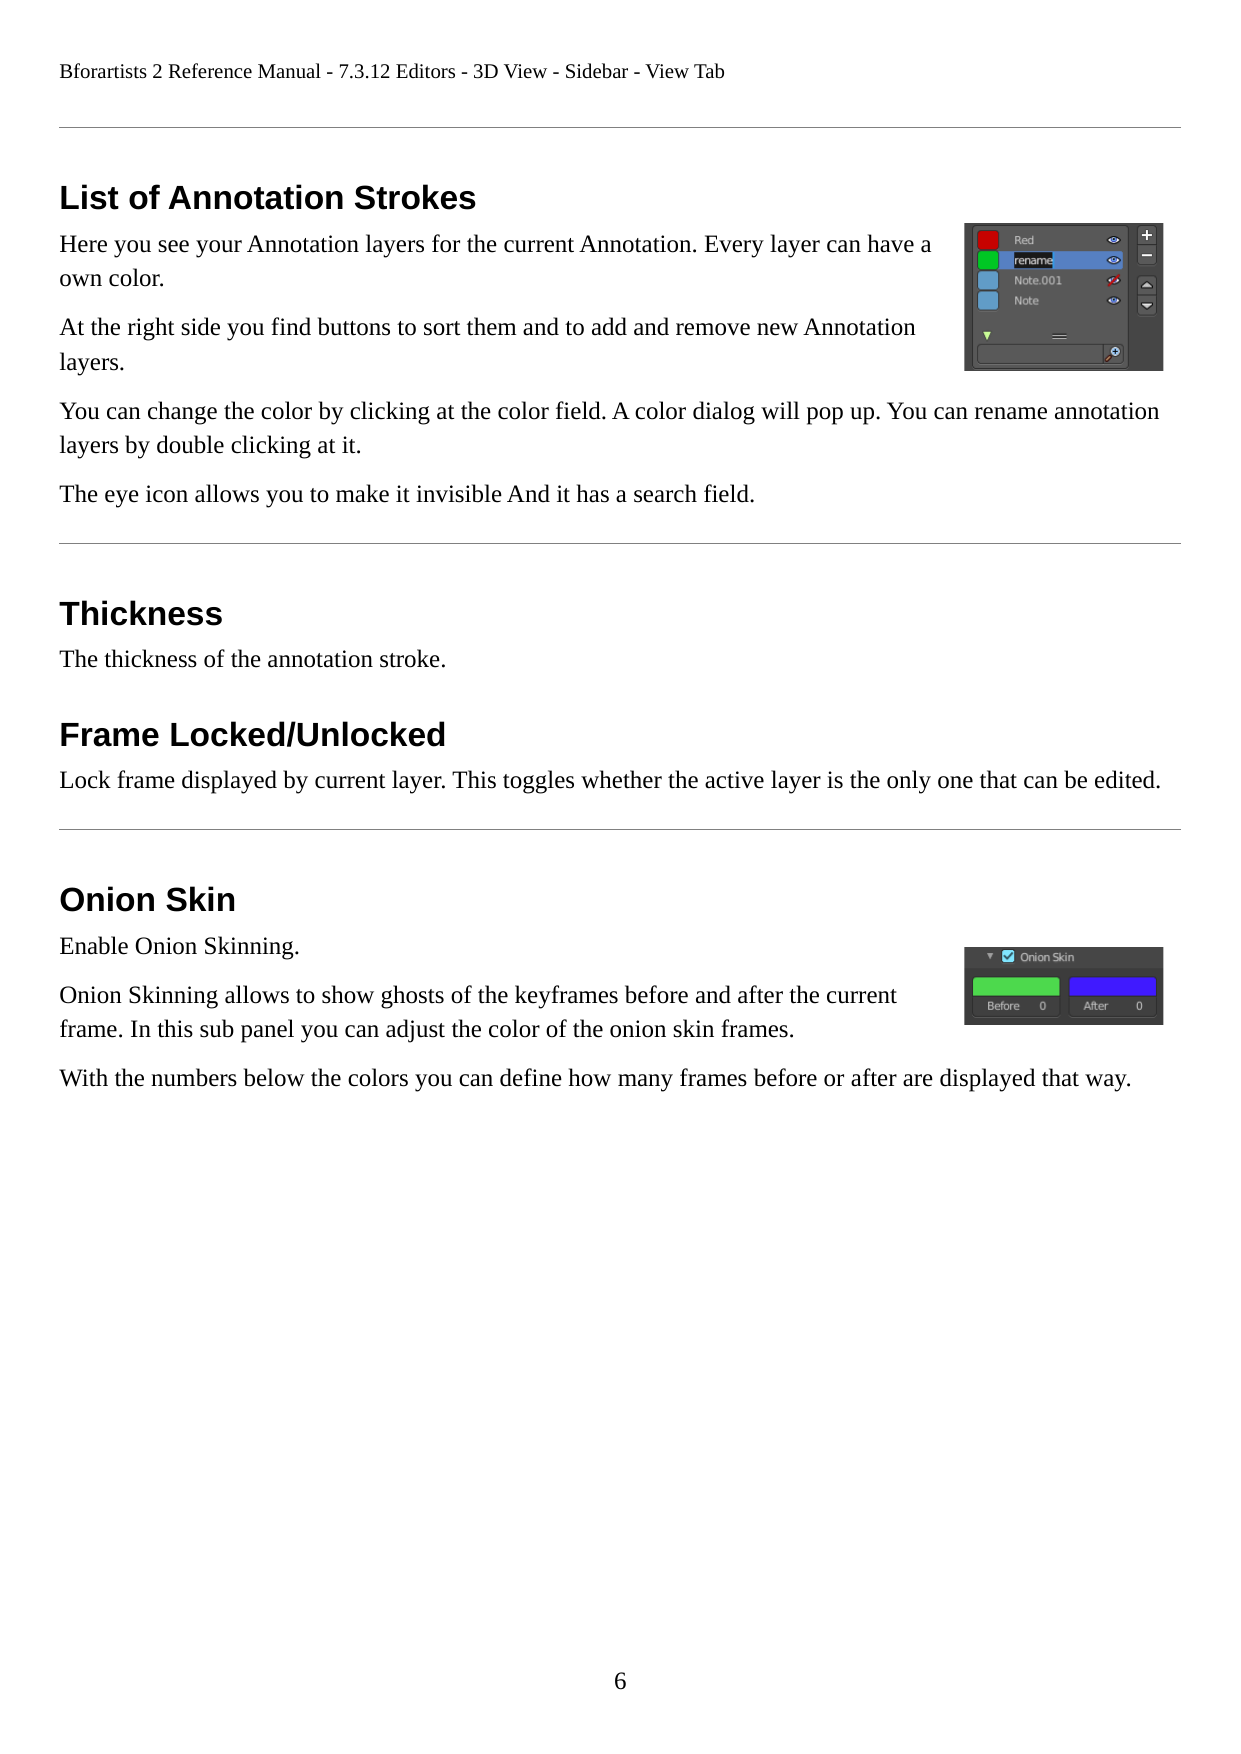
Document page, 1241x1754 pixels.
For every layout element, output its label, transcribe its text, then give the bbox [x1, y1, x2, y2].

text The thickness of the annotation stroke. [59, 644, 1181, 673]
subtitle Thickness [59, 593, 1181, 632]
picture [964, 223, 1164, 371]
subtitle Frame Locked/Unlocked [59, 714, 1181, 753]
text Enable Onion Skinning. [59, 931, 1181, 959]
text Lock frame displayed by current layer. This toggles whether the active layer is the only one that can be edited. [59, 766, 1181, 794]
subtitle Onion Skin [59, 880, 1181, 918]
text The eye icon allows you to make it invisible And it has a search field. [59, 479, 1181, 508]
text Here you see your Annotation layers for the current Annotation. Every layer can have a own color. [59, 229, 964, 292]
text Onion Skinning allows to show ghosts of the keyframes before and after the current frame. In this sub panel you can adjust the color of the onion skin frames. [59, 980, 1181, 1043]
text You can change the color by clicking at the color field. A color dialog will pop up. You can rename annotation layers by double clicking at it. [59, 396, 1181, 459]
subtitle List of Annotation Strokes [59, 178, 1181, 216]
text With the numbers below the colors you can define how many frames before or after are displayed that way. [59, 1063, 1181, 1092]
text At the right side you find buttons to sort them and to add and remove new Annotation layers. [59, 312, 1181, 376]
picture [964, 947, 1164, 1025]
